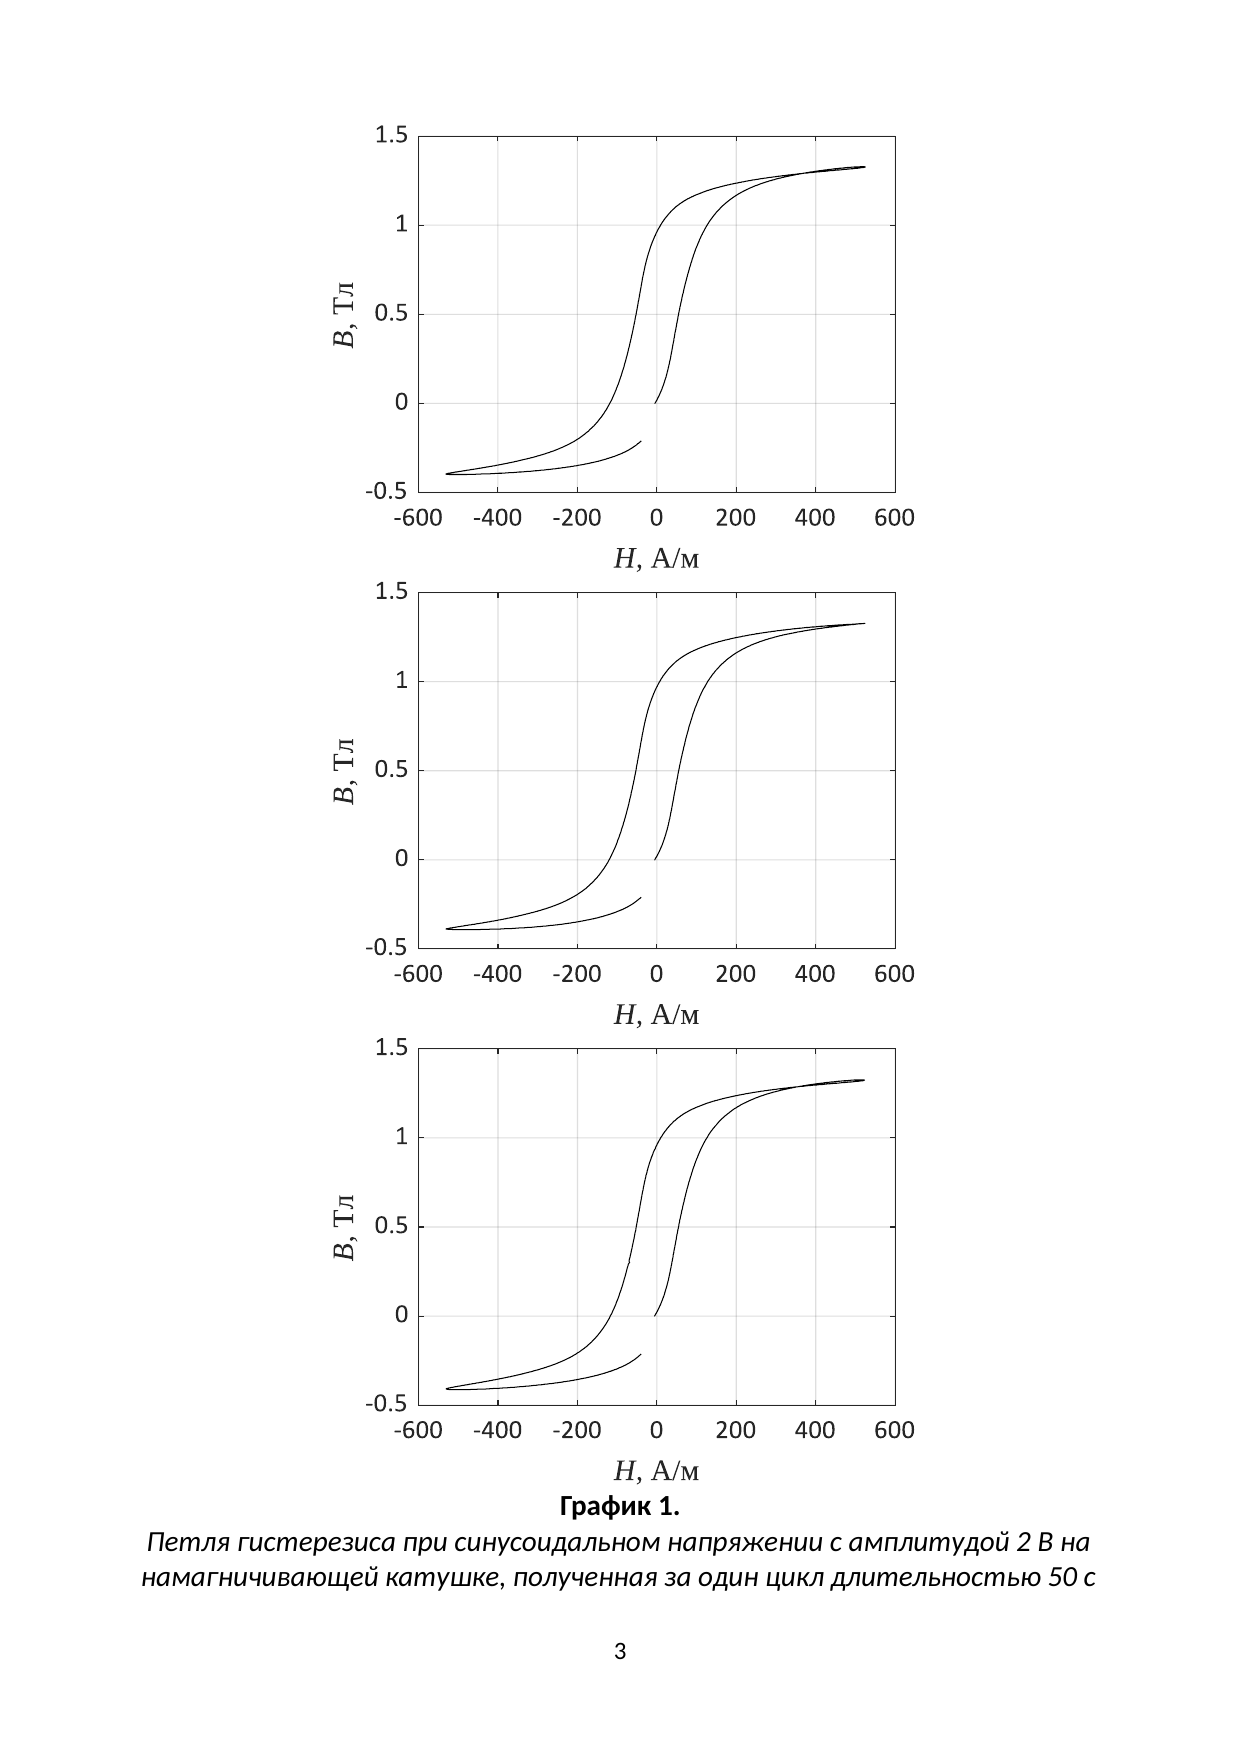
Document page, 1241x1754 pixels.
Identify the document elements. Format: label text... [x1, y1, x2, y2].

text График 1. Петля гистерезиса при синусоидальном напряжении с амплитудой 2 В на намагничивающей катушке, полученная за один цикл длительностью 50 с [118, 118, 1122, 1594]
